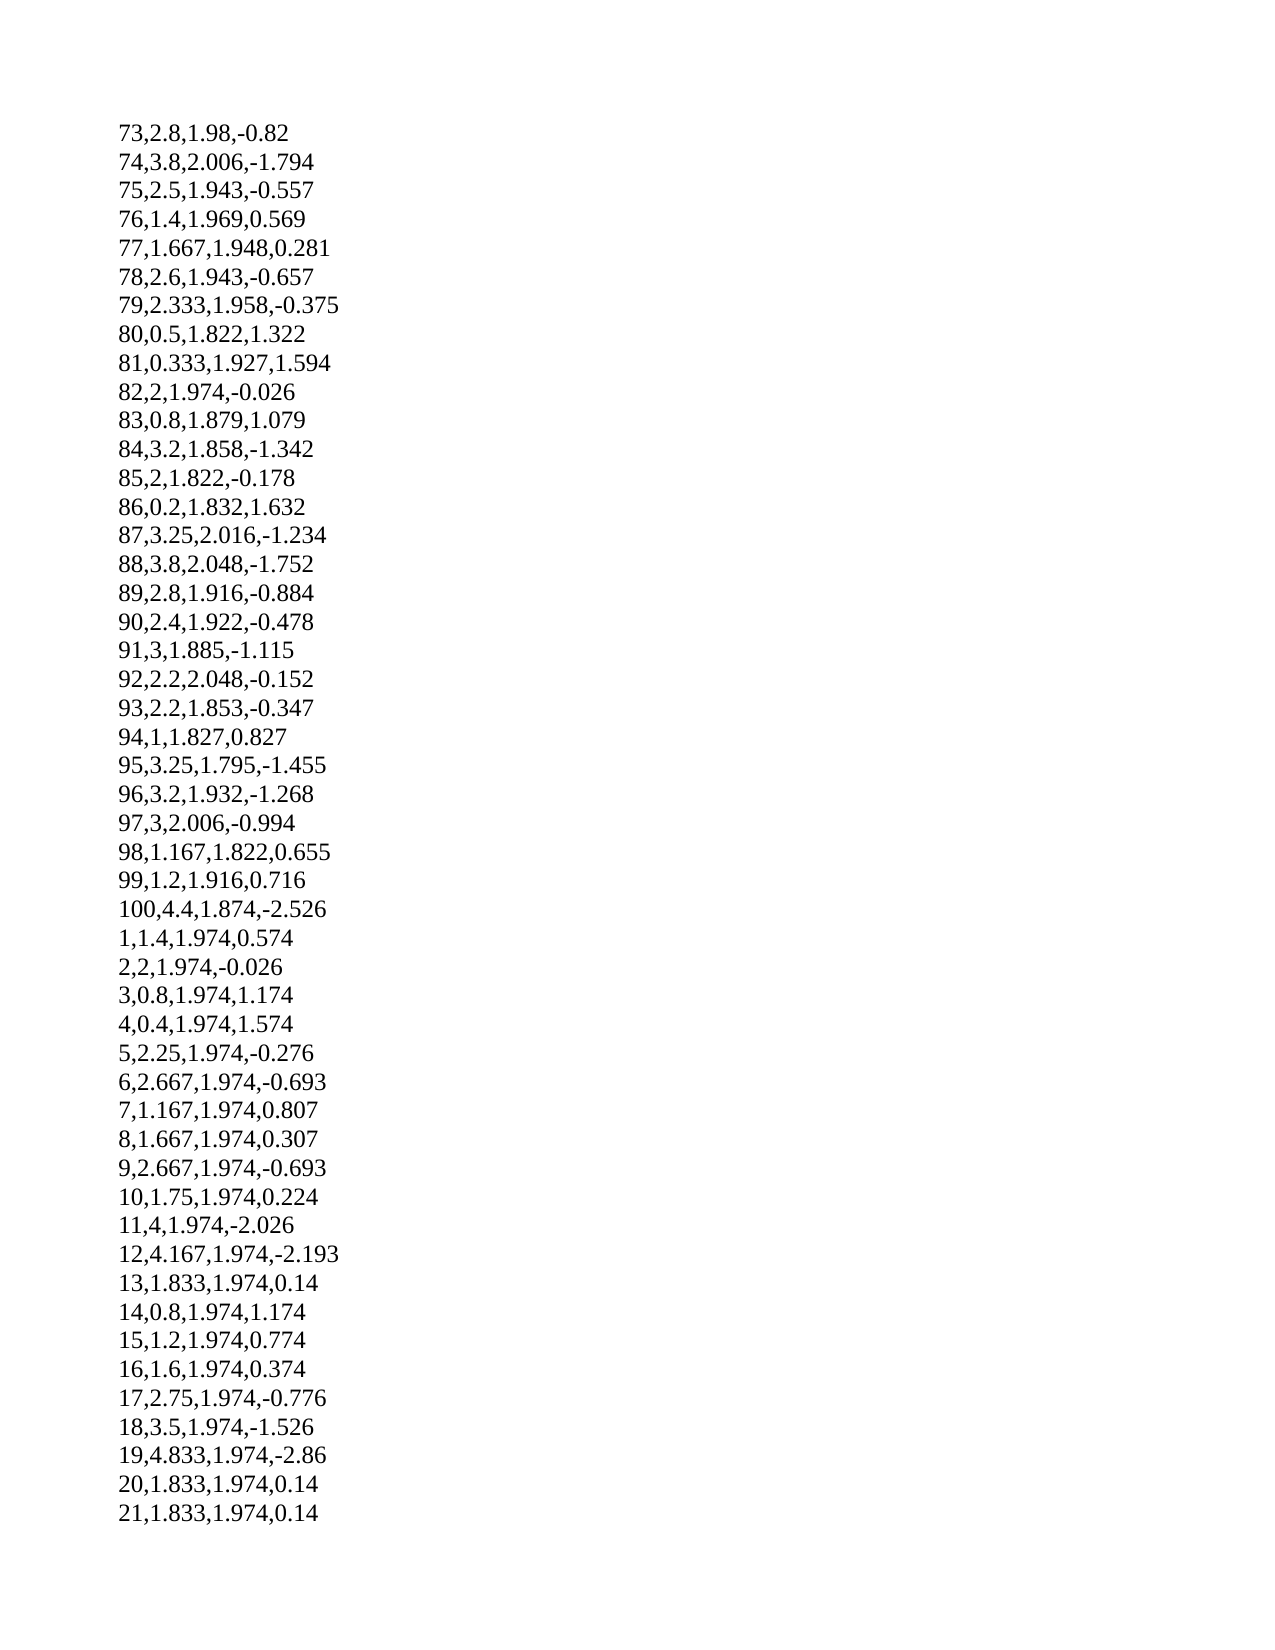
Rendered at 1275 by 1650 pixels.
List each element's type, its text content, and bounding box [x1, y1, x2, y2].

text 8,1.667,1.974,0.307 [118, 1124, 1157, 1153]
text 15,1.2,1.974,0.774 [118, 1326, 1157, 1354]
text 89,2.8,1.916,-0.884 [118, 578, 1157, 607]
text 11,4,1.974,-2.026 [118, 1211, 1157, 1239]
text 18,3.5,1.974,-1.526 [118, 1412, 1157, 1441]
text 75,2.5,1.943,-0.557 [118, 176, 1157, 204]
text 20,1.833,1.974,0.14 [118, 1469, 1157, 1498]
text 2,2,1.974,-0.026 [118, 952, 1157, 981]
text 1,1.4,1.974,0.574 [118, 923, 1157, 952]
text 88,3.8,2.048,-1.752 [118, 549, 1157, 578]
text 100,4.4,1.874,-2.526 [118, 894, 1157, 923]
text 97,3,2.006,-0.994 [118, 808, 1157, 837]
text 80,0.5,1.822,1.322 [118, 319, 1157, 348]
text 94,1,1.827,0.827 [118, 722, 1157, 751]
text 3,0.8,1.974,1.174 [118, 981, 1157, 1009]
text 5,2.25,1.974,-0.276 [118, 1038, 1157, 1067]
text 16,1.6,1.974,0.374 [118, 1354, 1157, 1383]
text 79,2.333,1.958,-0.375 [118, 291, 1157, 319]
text 6,2.667,1.974,-0.693 [118, 1067, 1157, 1096]
text 96,3.2,1.932,-1.268 [118, 779, 1157, 808]
text 93,2.2,1.853,-0.347 [118, 693, 1157, 722]
text 10,1.75,1.974,0.224 [118, 1182, 1157, 1211]
text 78,2.6,1.943,-0.657 [118, 262, 1157, 291]
text 74,3.8,2.006,-1.794 [118, 147, 1157, 176]
text 19,4.833,1.974,-2.86 [118, 1441, 1157, 1469]
text 92,2.2,2.048,-0.152 [118, 664, 1157, 693]
text 14,0.8,1.974,1.174 [118, 1297, 1157, 1326]
text 17,2.75,1.974,-0.776 [118, 1383, 1157, 1412]
text 84,3.2,1.858,-1.342 [118, 434, 1157, 463]
text 21,1.833,1.974,0.14 [118, 1498, 1157, 1527]
text 73,2.8,1.98,-0.82 [118, 118, 1157, 147]
text 82,2,1.974,-0.026 [118, 377, 1157, 406]
text 13,1.833,1.974,0.14 [118, 1268, 1157, 1297]
text 91,3,1.885,-1.115 [118, 636, 1157, 664]
text 99,1.2,1.916,0.716 [118, 866, 1157, 894]
text 85,2,1.822,-0.178 [118, 463, 1157, 492]
text 86,0.2,1.832,1.632 [118, 492, 1157, 521]
text 12,4.167,1.974,-2.193 [118, 1239, 1157, 1268]
text 76,1.4,1.969,0.569 [118, 204, 1157, 233]
text 4,0.4,1.974,1.574 [118, 1009, 1157, 1038]
text 90,2.4,1.922,-0.478 [118, 607, 1157, 636]
text 83,0.8,1.879,1.079 [118, 406, 1157, 434]
text 81,0.333,1.927,1.594 [118, 348, 1157, 377]
text 95,3.25,1.795,-1.455 [118, 751, 1157, 779]
text 77,1.667,1.948,0.281 [118, 233, 1157, 262]
text 7,1.167,1.974,0.807 [118, 1096, 1157, 1124]
text 98,1.167,1.822,0.655 [118, 837, 1157, 866]
text 87,3.25,2.016,-1.234 [118, 521, 1157, 549]
text 9,2.667,1.974,-0.693 [118, 1153, 1157, 1182]
